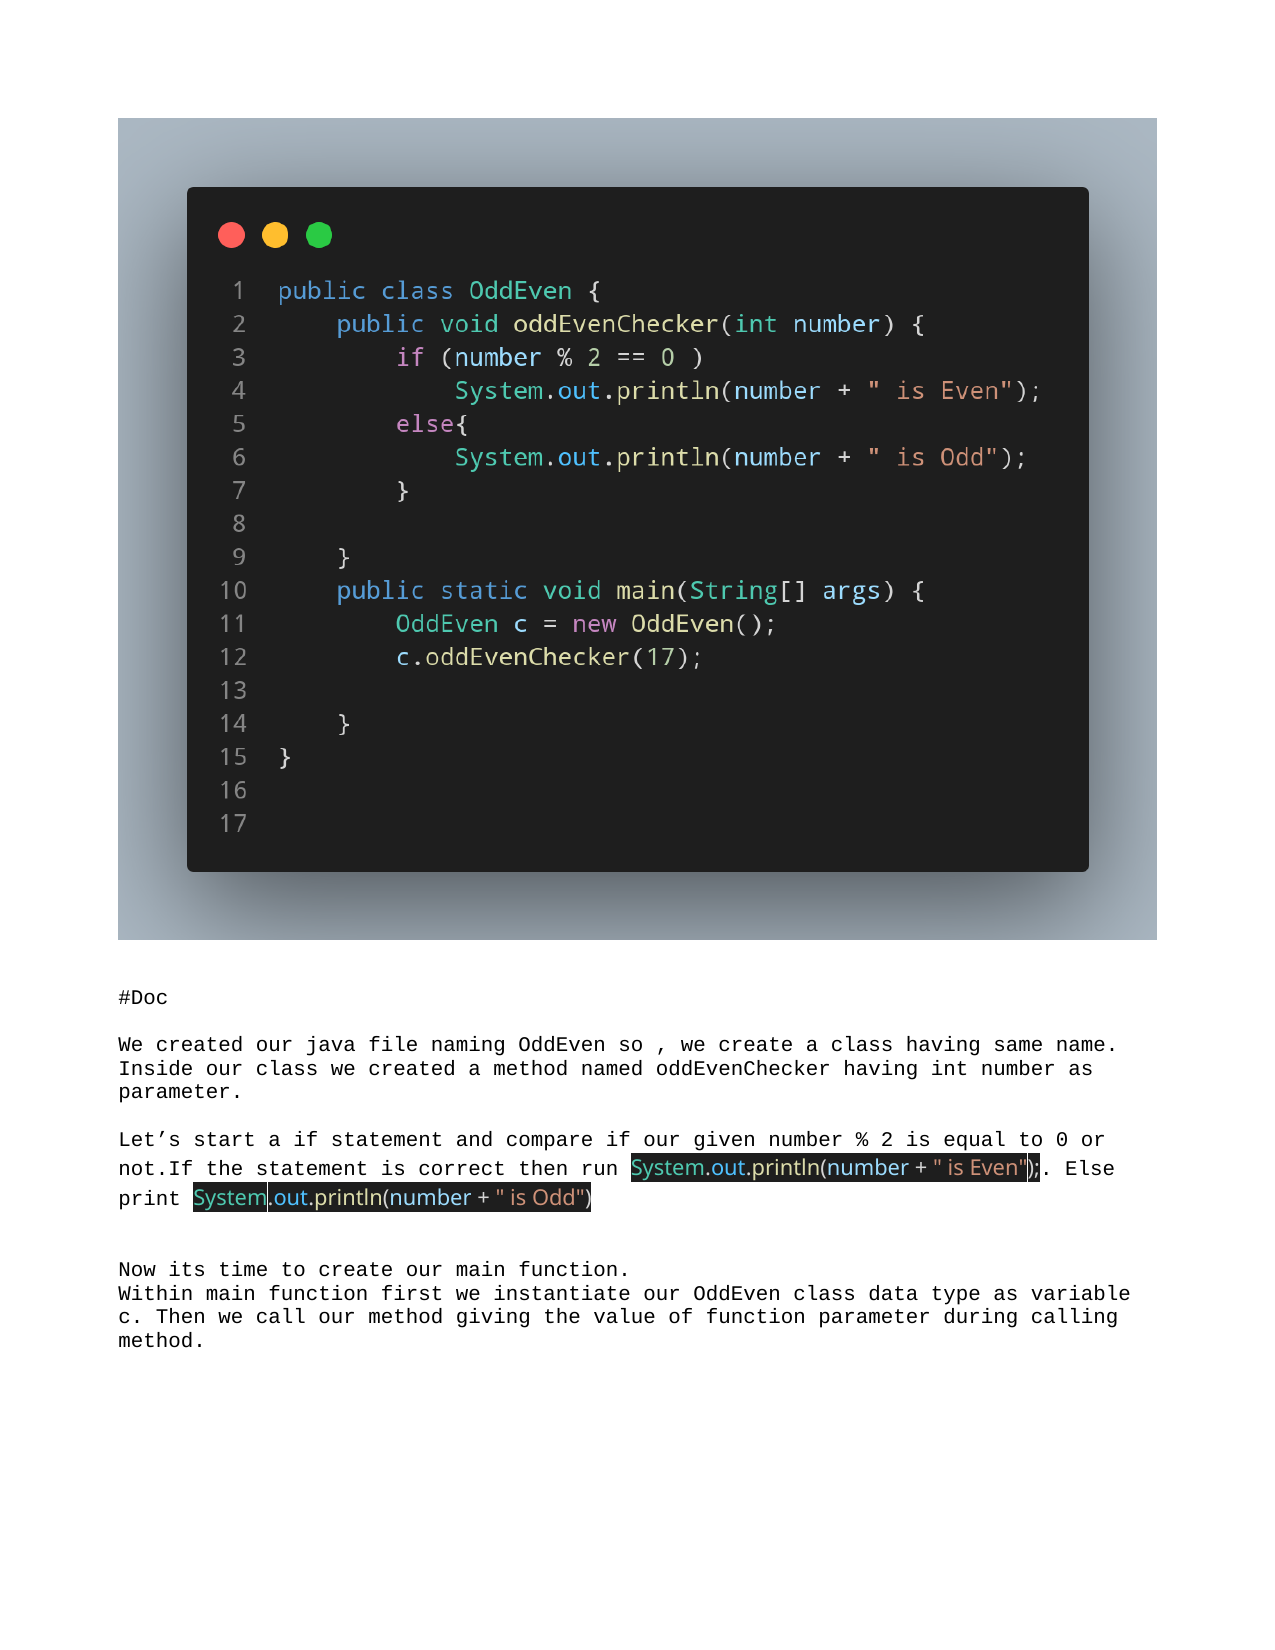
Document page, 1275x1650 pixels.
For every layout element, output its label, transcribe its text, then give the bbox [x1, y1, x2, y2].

text #Doc [118, 987, 1157, 1011]
text We created our java file naming OddEven so , we create a class having same name. Inside our class we created a method named oddEvenChecker having int number as parameter. [118, 1034, 1157, 1105]
text Let’s start a if statement and compare if our given number % 2 is equal to 0 or not.If the statement is correct then run System.out.println(number + " is Even");. Else print System.out.println(number + " is Odd") [118, 1129, 1157, 1212]
text Now its time to create our main function. [118, 1259, 1157, 1283]
text Within main function first we instantiate our OddEven class data type as variable c. Then we call our method giving the value of function parameter during calling method. [118, 1283, 1157, 1354]
picture [118, 118, 1157, 940]
